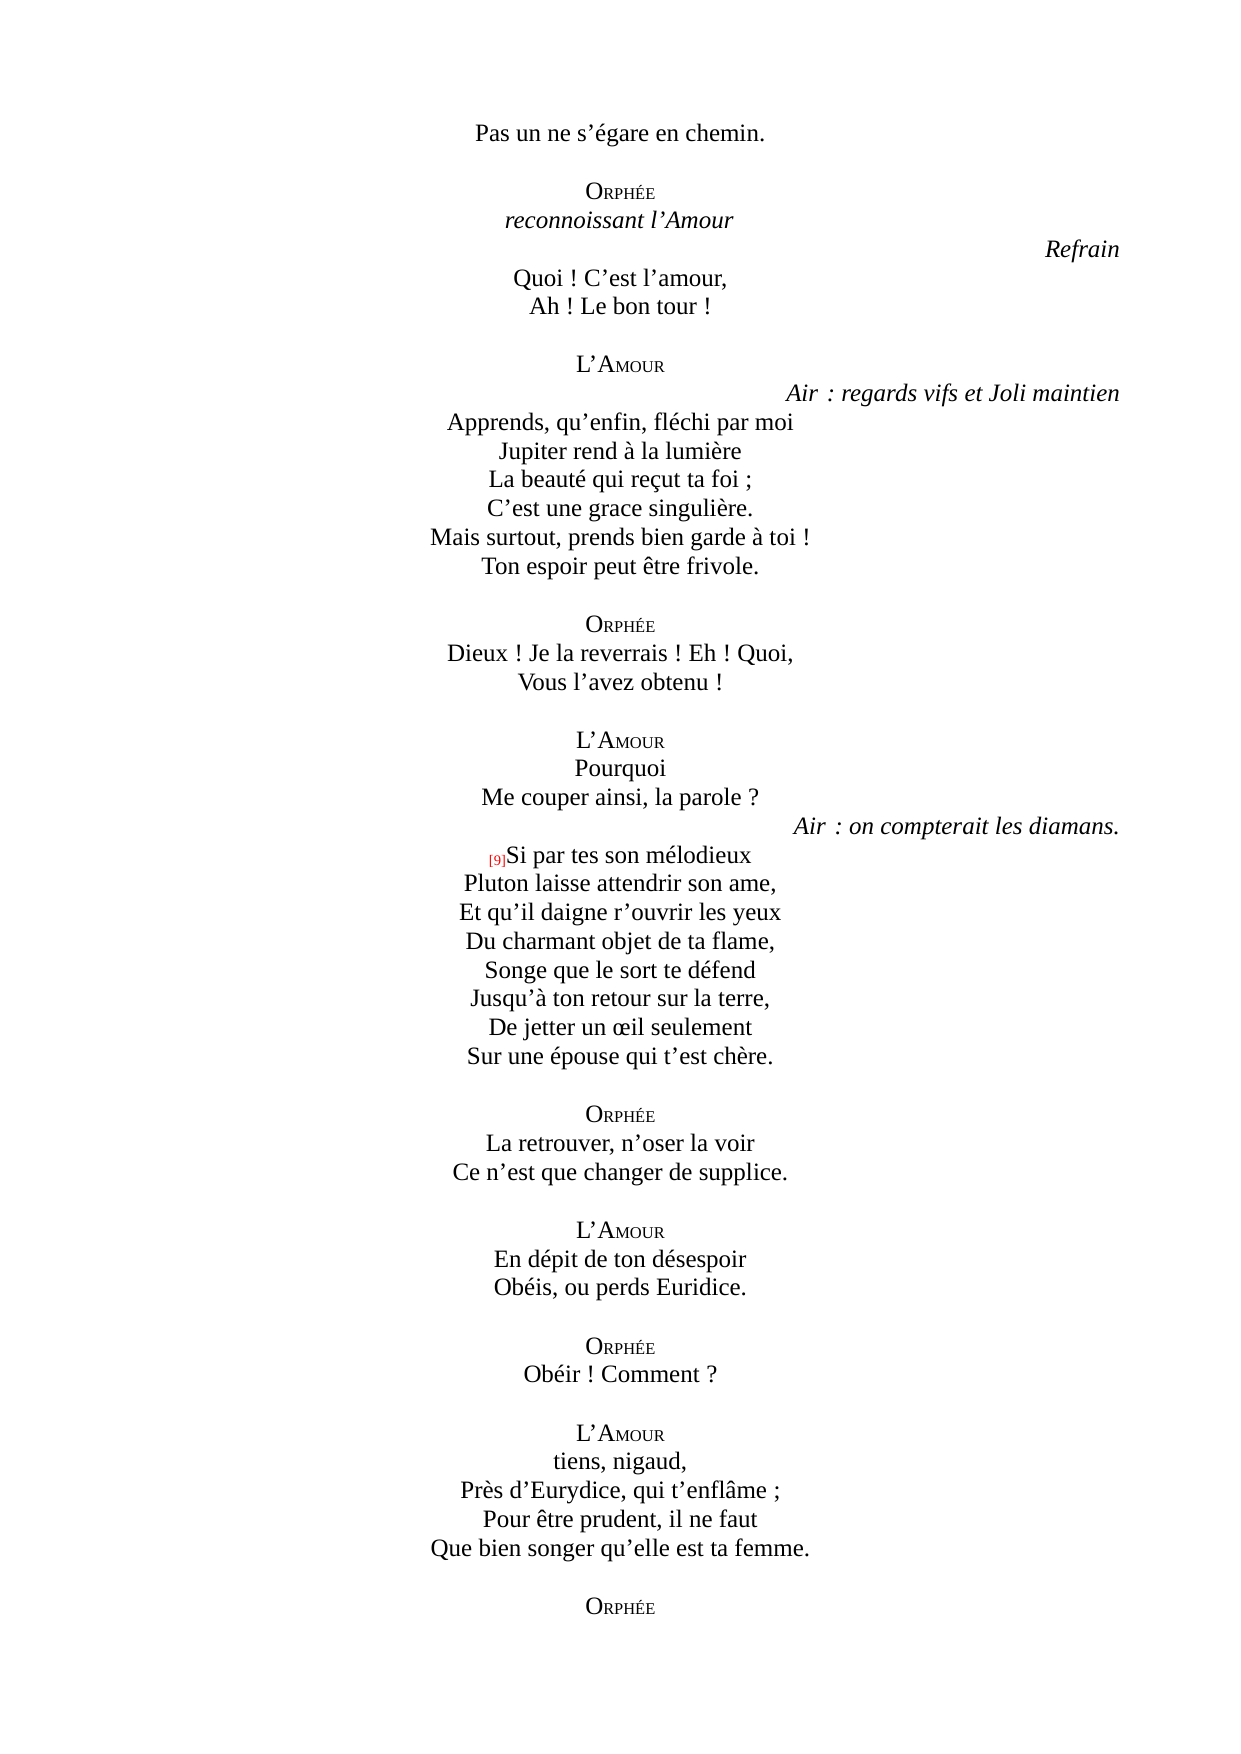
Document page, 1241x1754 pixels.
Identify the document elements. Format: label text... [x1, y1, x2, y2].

text Apprends, qu’enfin, fléchi par moi [118, 407, 1122, 436]
text Dieux ! Je la reverrais ! Eh ! Quoi, [118, 638, 1122, 667]
text Près d’Eurydice, qui t’enflâme ; [118, 1475, 1122, 1504]
text La retrouver, n’oser la voir [118, 1128, 1122, 1157]
text Ton espoir peut être frivole. [118, 551, 1122, 579]
text Me couper ainsi, la parole ? [118, 782, 1122, 811]
text L’Amour [118, 725, 1122, 753]
text En dépit de ton désespoir [118, 1244, 1122, 1272]
text Pourquoi [118, 753, 1122, 782]
text Que bien songer qu’elle est ta femme. [118, 1533, 1122, 1561]
text Obéis, ou perds Euridice. [118, 1272, 1122, 1301]
text Vous l’avez obtenu ! [118, 667, 1122, 695]
text Pas un ne s’égare en chemin. [118, 118, 1122, 147]
text Songe que le sort te défend [118, 955, 1122, 983]
text La beauté qui reçut ta foi ; [118, 464, 1122, 493]
text Orphée [118, 176, 1122, 205]
text [9]Si par tes son mélodieux [118, 840, 1122, 868]
text Air : regards vifs et Joli maintien [118, 378, 1122, 407]
text L’Amour [118, 1418, 1122, 1446]
text Refrain [118, 234, 1122, 263]
text Du charmant objet de ta flame, [118, 926, 1122, 955]
text Obéir ! Comment ? [118, 1359, 1122, 1388]
text Jupiter rend à la lumière [118, 436, 1122, 464]
text Et qu’il daigne r’ouvrir les yeux [118, 897, 1122, 926]
text Jusqu’à ton retour sur la terre, [118, 983, 1122, 1012]
text L’Amour [118, 349, 1122, 378]
text Pluton laisse attendrir son ame, [118, 868, 1122, 897]
text Air : on compterait les diamans. [118, 811, 1122, 840]
text Ah ! Le bon tour ! [118, 291, 1122, 320]
text Ce n’est que changer de supplice. [118, 1157, 1122, 1186]
text Orphée [118, 609, 1122, 638]
text Orphée [118, 1099, 1122, 1128]
text Pour être prudent, il ne faut [118, 1504, 1122, 1533]
text reconnoissant l’Amour [118, 205, 1122, 234]
text Mais surtout, prends bien garde à toi ! [118, 522, 1122, 551]
text Orphée [118, 1331, 1122, 1359]
text Quoi ! C’est l’amour, [118, 263, 1122, 291]
text De jetter un œil seulement [118, 1012, 1122, 1041]
text C’est une grace singulière. [118, 493, 1122, 522]
text Orphée [118, 1591, 1122, 1620]
text tiens, nigaud, [118, 1446, 1122, 1475]
text L’Amour [118, 1215, 1122, 1244]
text Sur une épouse qui t’est chère. [118, 1041, 1122, 1070]
